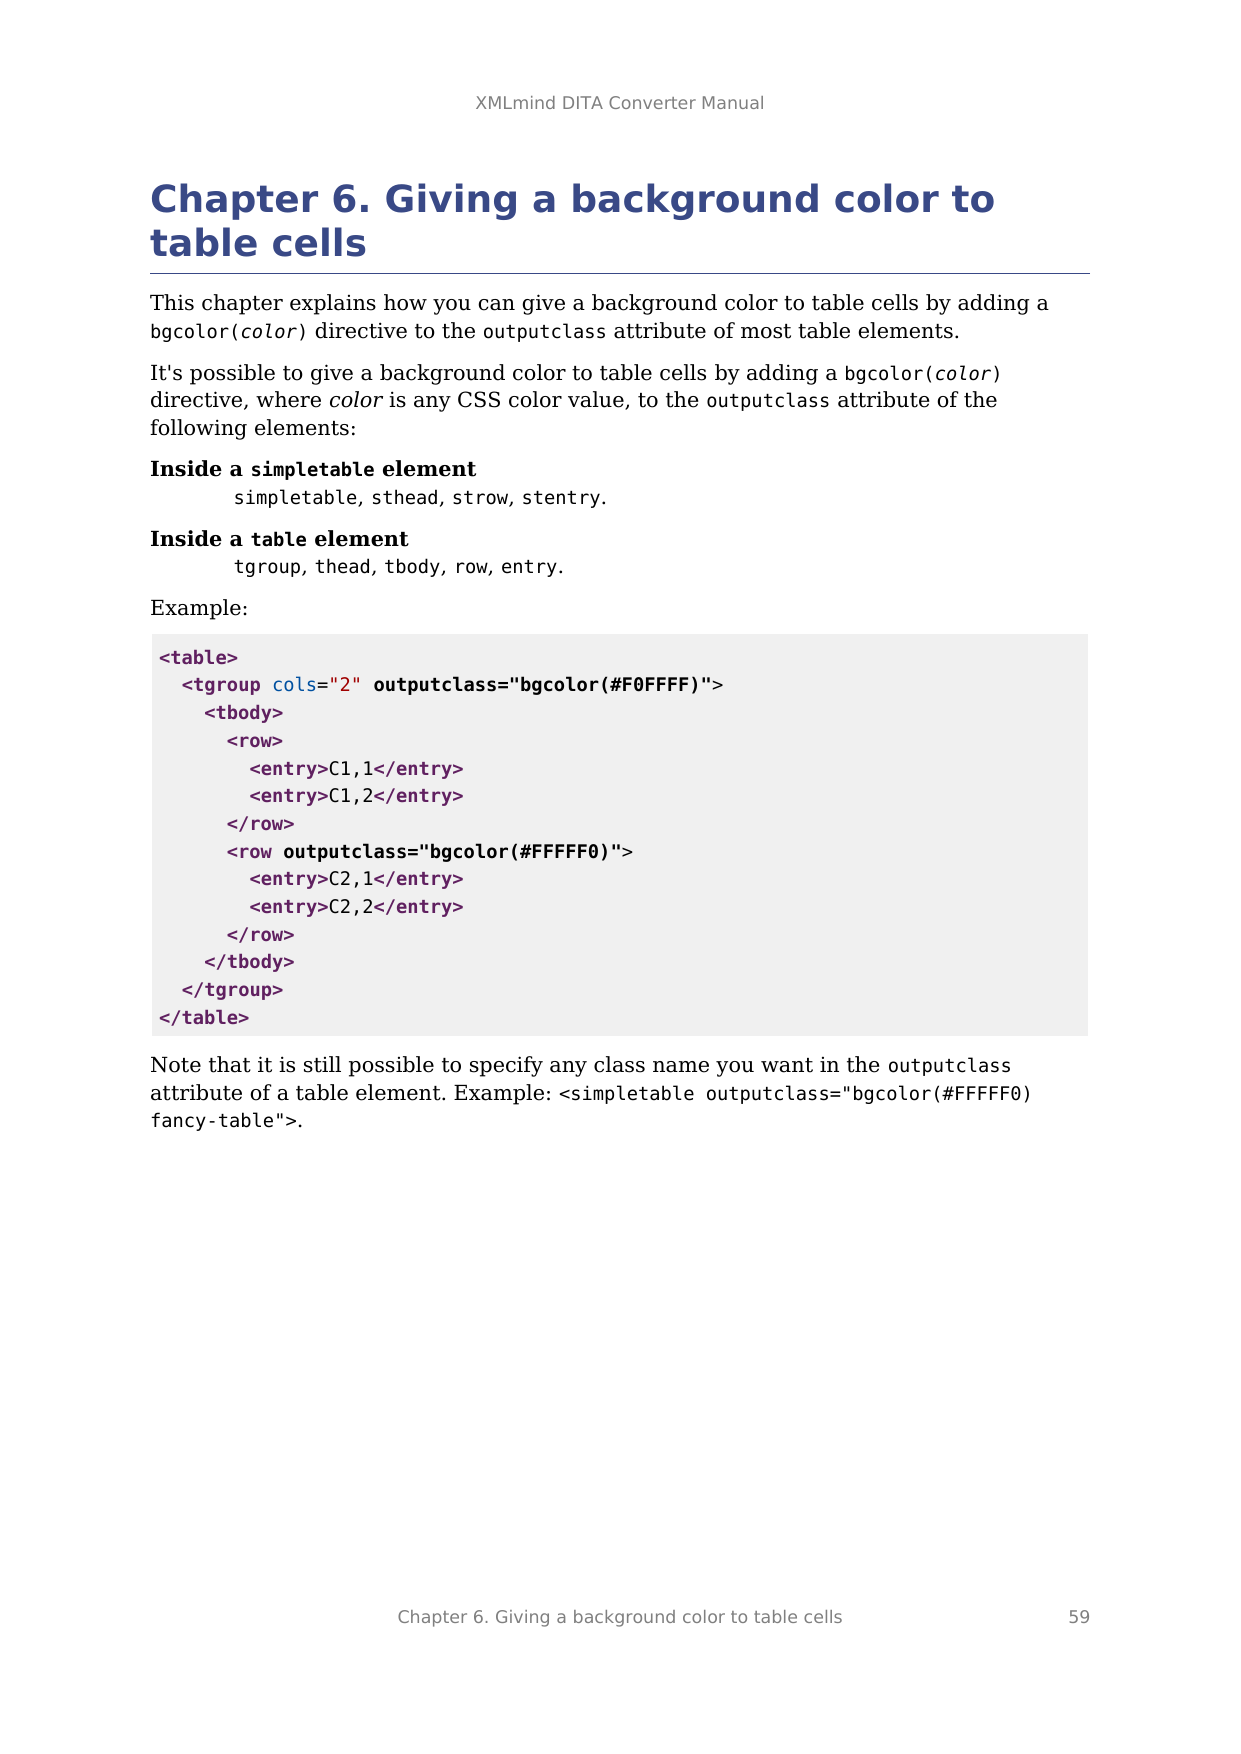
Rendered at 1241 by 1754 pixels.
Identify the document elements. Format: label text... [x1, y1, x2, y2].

text simpletable, sthead, strow, stentry. [233, 482, 1090, 509]
text Inside a table element [150, 523, 1090, 551]
text Example: [150, 592, 1090, 620]
subtitle Chapter 6. Giving a background color to table cells [150, 178, 1090, 273]
text tgroup, thead, tbody, row, entry. [233, 551, 1090, 578]
text It's possible to give a background color to table cells by adding a bgcolor(color) directive, where color is any CSS color value, to the outputclass attribute of the following elements: [150, 357, 1090, 440]
text This chapter explains how you can give a background color to table cells by adding a bgcolor(color) directive to the outputclass attribute of most table elements. [150, 288, 1090, 343]
text <table> <tgroup cols="2" outputclass="bgcolor(#F0FFFF)"> <tbody> <row> <entry>C1,1</entry> <entry>C1,2</entry> </row> <row outputclass="bgcolor(#FFFFF0)"> <entry>C2,1</entry> <entry>C2,2</entry> </row> </tbody> </tgroup> </table> [152, 634, 1088, 1036]
text Inside a simpletable element [150, 454, 1090, 482]
text Note that it is still possible to specify any class name you want in the outputclass attribute of a table element. Example: <simpletable outputclass="bgcolor(#FFFFF0) fancy-table">. [150, 1049, 1090, 1133]
